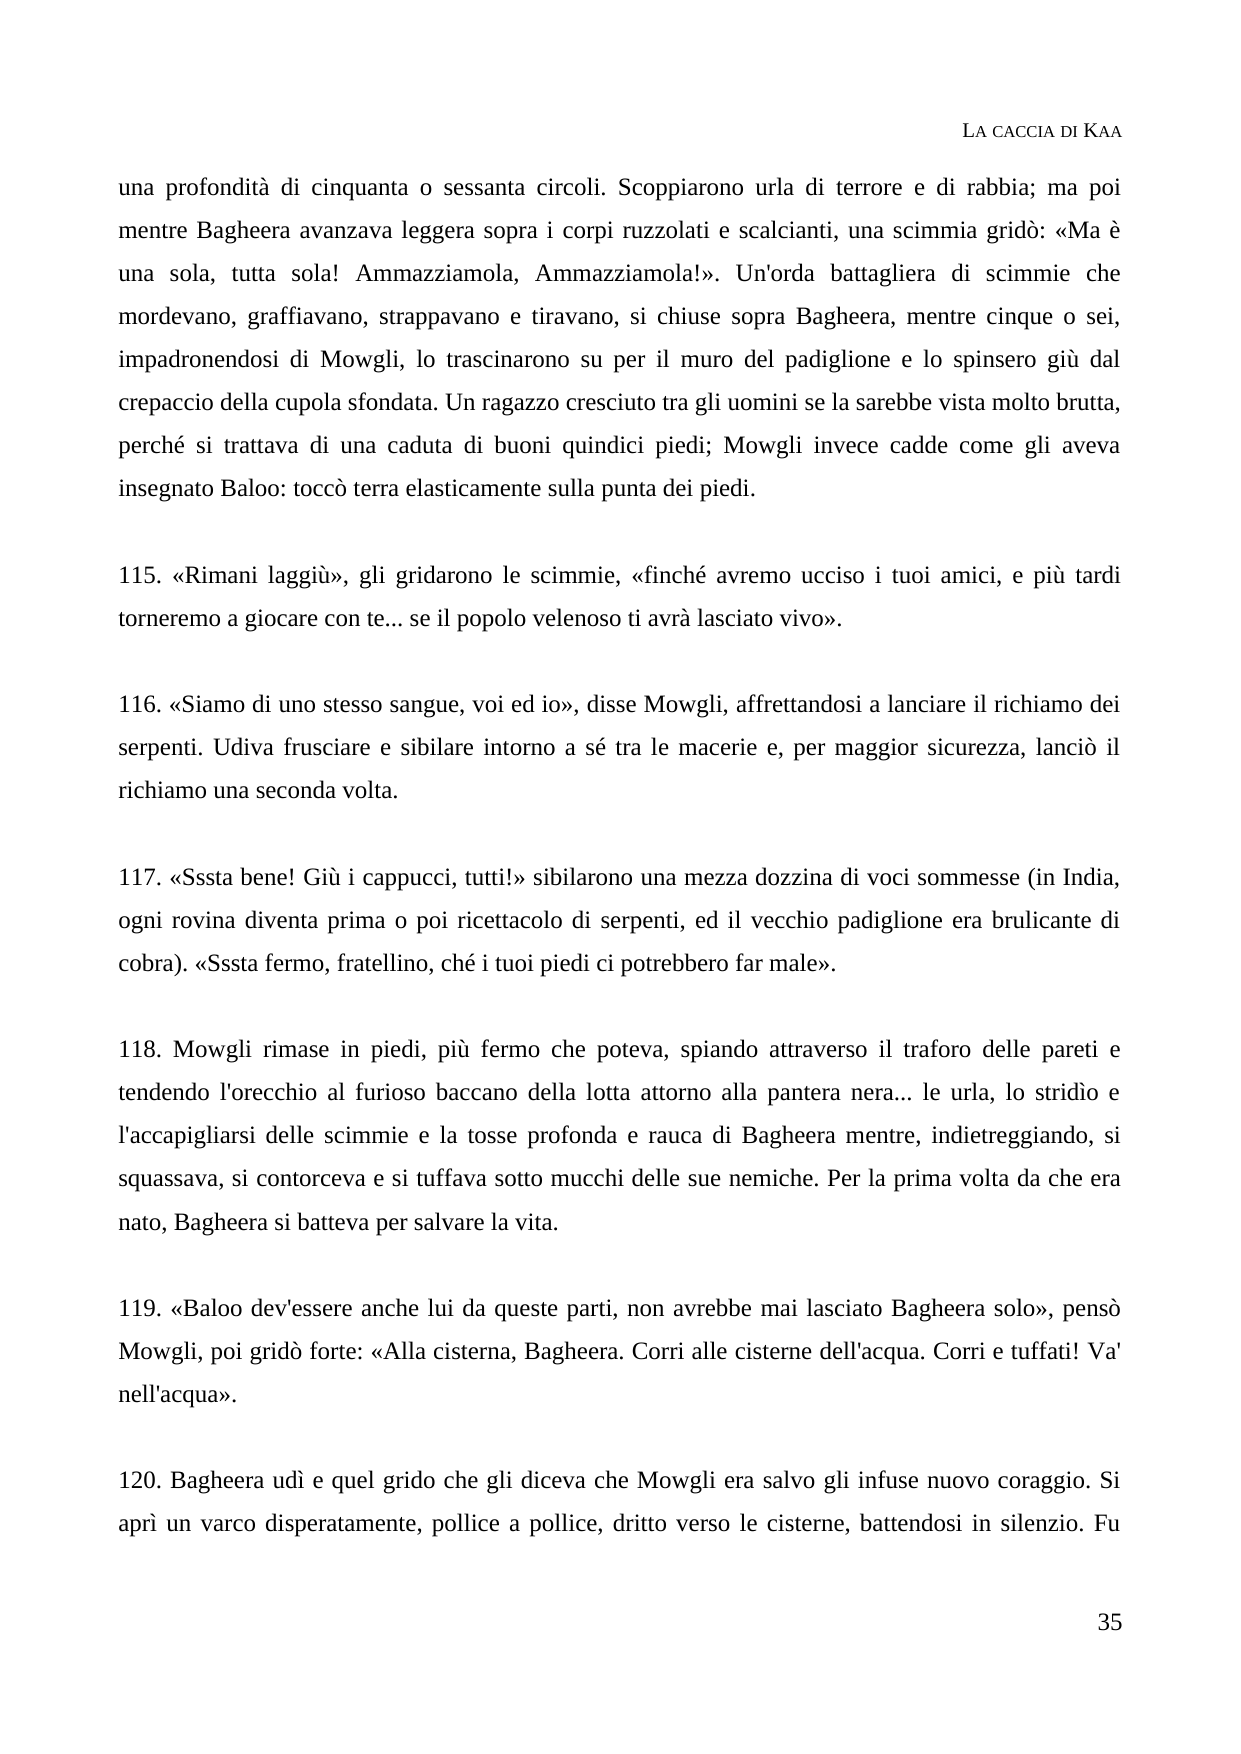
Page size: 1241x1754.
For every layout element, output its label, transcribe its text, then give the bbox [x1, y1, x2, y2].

text 119. «Baloo dev'essere anche lui da queste parti, non avrebbe mai lasciato Bagheera solo», pensò Mowgli, poi gridò forte: «Alla cisterna, Bagheera. Corri alle cisterne dell'acqua. Corri e tuffati! Va' nell'acqua». [118, 1293, 1122, 1408]
text 118. Mowgli rimase in piedi, più fermo che poteva, spiando attraverso il traforo delle pareti e tendendo l'orecchio al furioso baccano della lotta attorno alla pantera nera... le urla, lo stridìo e l'accapigliarsi delle scimmie e la tosse profonda e rauca di Bagheera mentre, indietreggiando, si squassava, si contorceva e si tuffava sotto mucchi delle sue nemiche. Per la prima volta da che era nato, Bagheera si batteva per salvare la vita. [118, 1034, 1122, 1235]
text una profondità di cinquanta o sessanta circoli. Scoppiarono urla di terrore e di rabbia; ma poi mentre Bagheera avanzava leggera sopra i corpi ruzzolati e scalcianti, una scimmia gridò: «Ma è una sola, tutta sola! Ammazziamola, Ammazziamola!». Un'orda battagliera di scimmie che mordevano, graffiavano, strappavano e tiravano, si chiuse sopra Bagheera, mentre cinque o sei, impadronendosi di Mowgli, lo trascinarono su per il muro del padiglione e lo spinsero giù dal crepaccio della cupola sfondata. Un ragazzo cresciuto tra gli uomini se la sarebbe vista molto brutta, perché si trattava di una caduta di buoni quindici piedi; Mowgli invece cadde come gli aveva insegnato Baloo: toccò terra elasticamente sulla punta dei piedi. [118, 172, 1122, 502]
text 120. Bagheera udì e quel grido che gli diceva che Mowgli era salvo gli infuse nuovo coraggio. Si aprì un varco disperatamente, pollice a pollice, dritto verso le cisterne, battendosi in silenzio. Fu [118, 1465, 1122, 1537]
text 116. «Siamo di uno stesso sangue, voi ed io», disse Mowgli, affrettandosi a lanciare il richiamo dei serpenti. Udiva frusciare e sibilare intorno a sé tra le macerie e, per maggior sicurezza, lanciò il richiamo una seconda volta. [118, 689, 1122, 804]
text 115. «Rimani laggiù», gli gridarono le scimmie, «finché avremo ucciso i tuoi amici, e più tardi torneremo a giocare con te... se il popolo velenoso ti avrà lasciato vivo». [118, 560, 1122, 632]
text 117. «Sssta bene! Giù i cappucci, tutti!» sibilarono una mezza dozzina di voci sommesse (in India, ogni rovina diventa prima o poi ricettacolo di serpenti, ed il vecchio padiglione era brulicante di cobra). «Sssta fermo, fratellino, ché i tuoi piedi ci potrebbero far male». [118, 862, 1122, 977]
